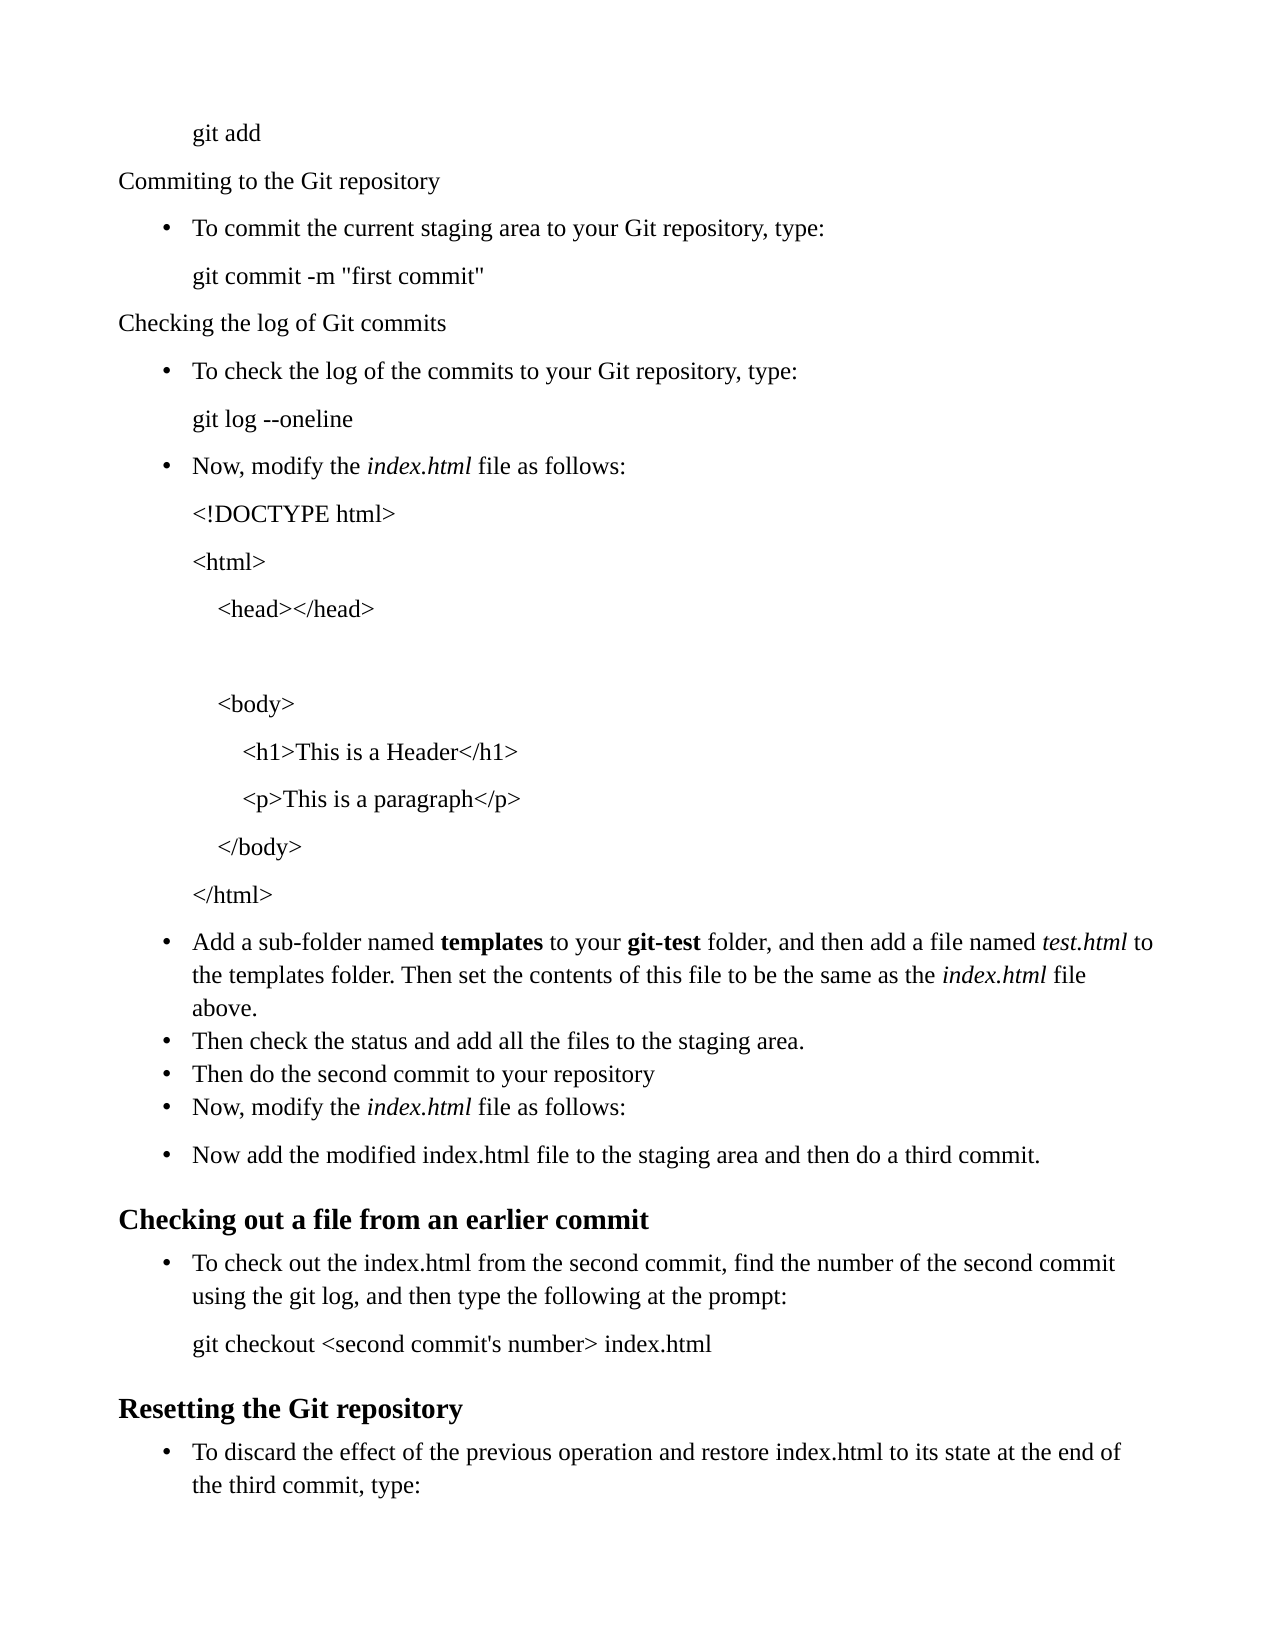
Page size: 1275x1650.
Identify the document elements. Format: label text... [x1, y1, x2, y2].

text Commiting to the Git repository [118, 166, 1157, 194]
list Now add the modified index.html file to the staging area and then do a third commit. [162, 1140, 1157, 1169]
text git commit -m "first commit" [192, 261, 1157, 290]
list To check the log of the commits to your Git repository, type: [162, 356, 1157, 385]
text git log --oneline [192, 404, 1157, 432]
subtitle Checking out a file from an earlier commit [118, 1202, 1157, 1236]
list To check out the index.html from the second commit, find the number of the second commit using the git log, and then type the following at the prompt: [162, 1248, 1157, 1310]
list Now, modify the index.html file as follows: [162, 1092, 1157, 1121]
list To commit the current staging area to your Git repository, type: [162, 213, 1157, 242]
text <body> [192, 689, 1157, 718]
text </html> [192, 880, 1157, 908]
text <html> [192, 547, 1157, 575]
text <h1>This is a Header</h1> [192, 737, 1157, 766]
list Then do the second commit to your repository [162, 1059, 1157, 1088]
list To discard the effect of the previous operation and restore index.html to its state at the end of the third commit, type: [162, 1437, 1157, 1499]
list Add a sub-folder named templates to your git-test folder, and then add a file named test.html to the templates folder. Then set the contents of this file to be the same as the index.html file above. [162, 927, 1157, 1022]
text Checking the log of Git commits [118, 308, 1157, 337]
text <!DOCTYPE html> [192, 499, 1157, 528]
list Then check the status and add all the files to the staging area. [162, 1026, 1157, 1055]
text <p>This is a paragraph</p> [192, 784, 1157, 813]
text <head></head> [192, 594, 1157, 623]
list Now, modify the index.html file as follows: [162, 451, 1157, 480]
text git checkout <second commit's number> index.html [192, 1329, 1157, 1358]
subtitle Resetting the Git repository [118, 1391, 1157, 1425]
text git add [192, 118, 1157, 147]
text </body> [192, 832, 1157, 861]
